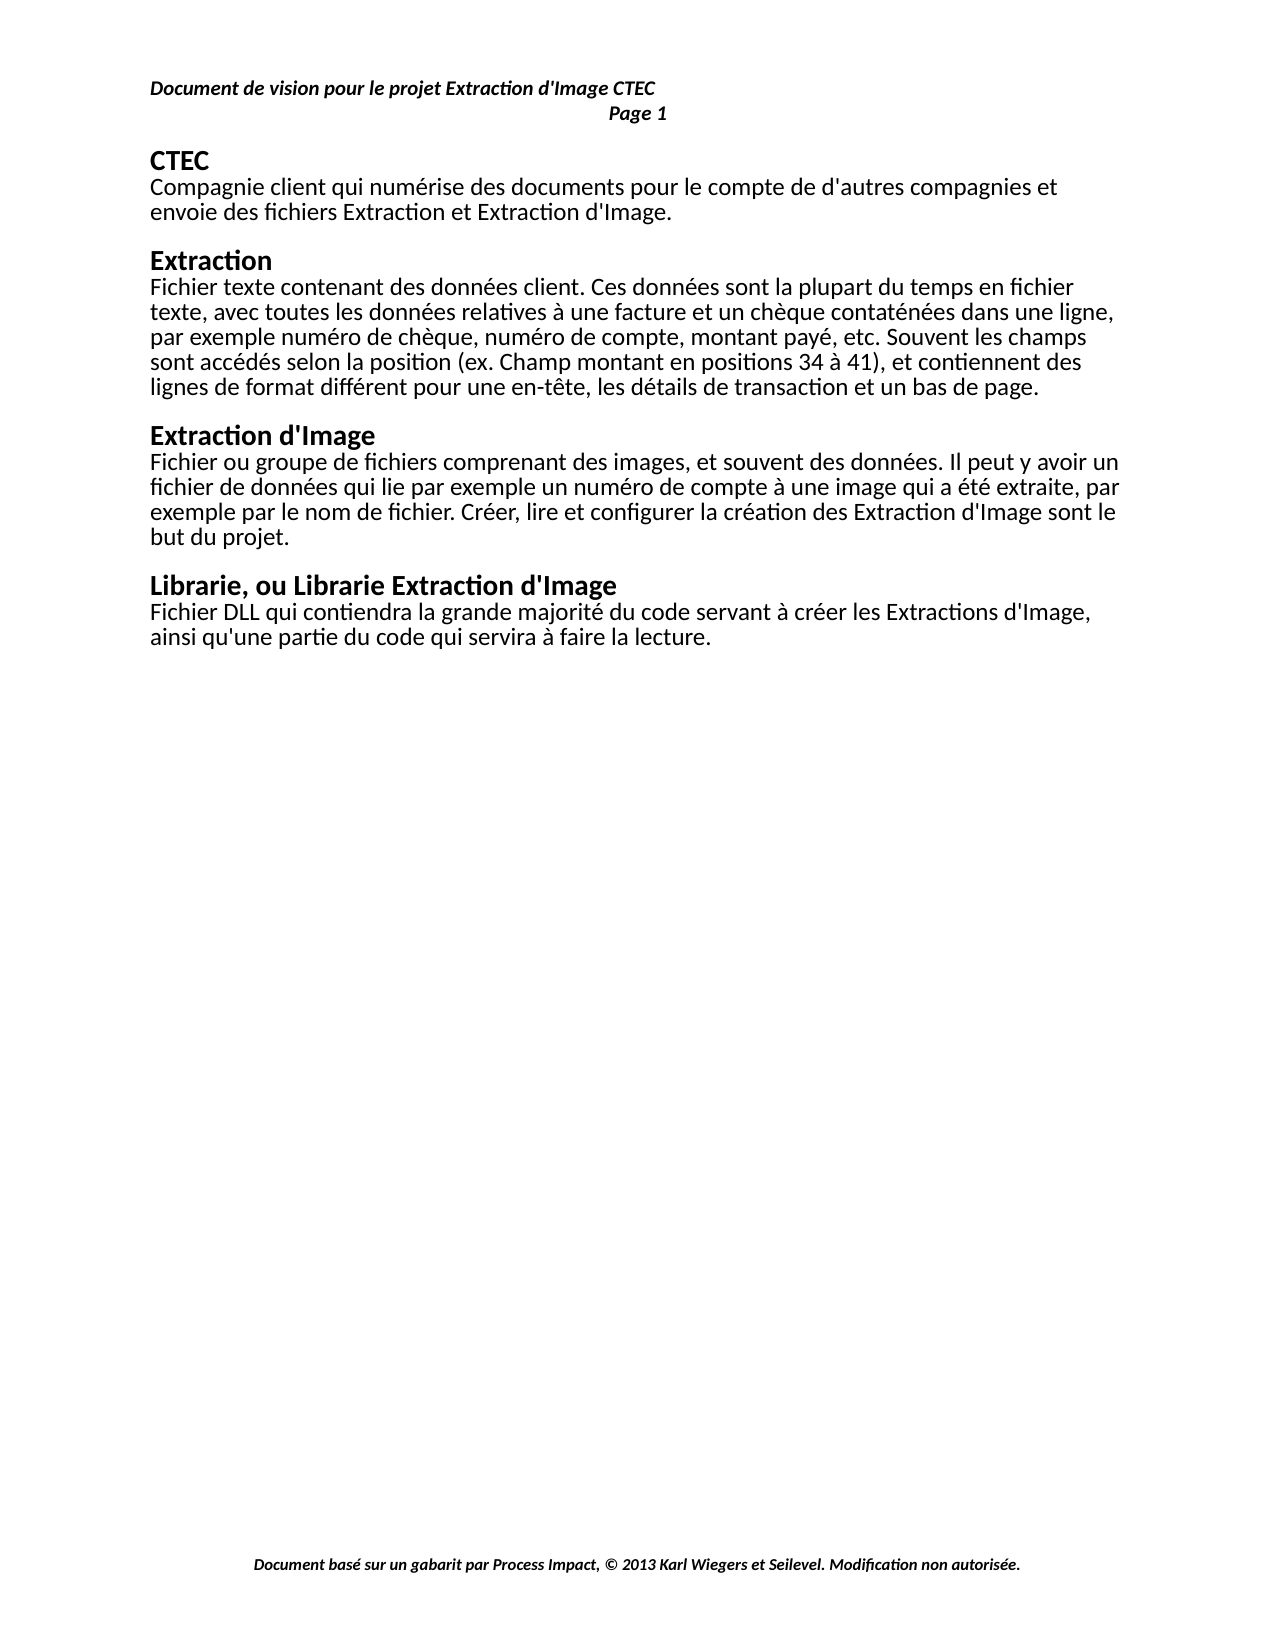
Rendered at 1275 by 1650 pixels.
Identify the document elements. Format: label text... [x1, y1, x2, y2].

text Fichier texte contenant des données client. Ces données sont la plupart du temps en fichier texte, avec toutes les données relatives à une facture et un chèque contaténées dans une ligne, par exemple numéro de chèque, numéro de compte, montant payé, etc. Souvent les champs sont accédés selon la position (ex. Champ montant en positions 34 à 41), et contiennent des lignes de format différent pour une en-tête, les détails de transaction et un bas de page. [150, 275, 1125, 400]
text Fichier ou groupe de fichiers comprenant des images, et souvent des données. Il peut y avoir un fichier de données qui lie par exemple un numéro de compte à une image qui a été extraite, par exemple par le nom de fichier. Créer, lire et configurer la création des Extraction d'Image sont le but du projet. Librarie, ou Librarie Extraction d'Image [150, 450, 1125, 600]
text Compagnie client qui numérise des documents pour le compte de d'autres compagnies et envoie des fichiers Extraction et Extraction d'Image. Extraction [150, 175, 1125, 275]
text Fichier DLL qui contiendra la grande majorité du code servant à créer les Extractions d'Image, ainsi qu'une partie du code qui servira à faire la lecture. [150, 600, 1125, 650]
text CTEC [150, 150, 1125, 175]
text Extraction d'Image [150, 425, 1125, 450]
